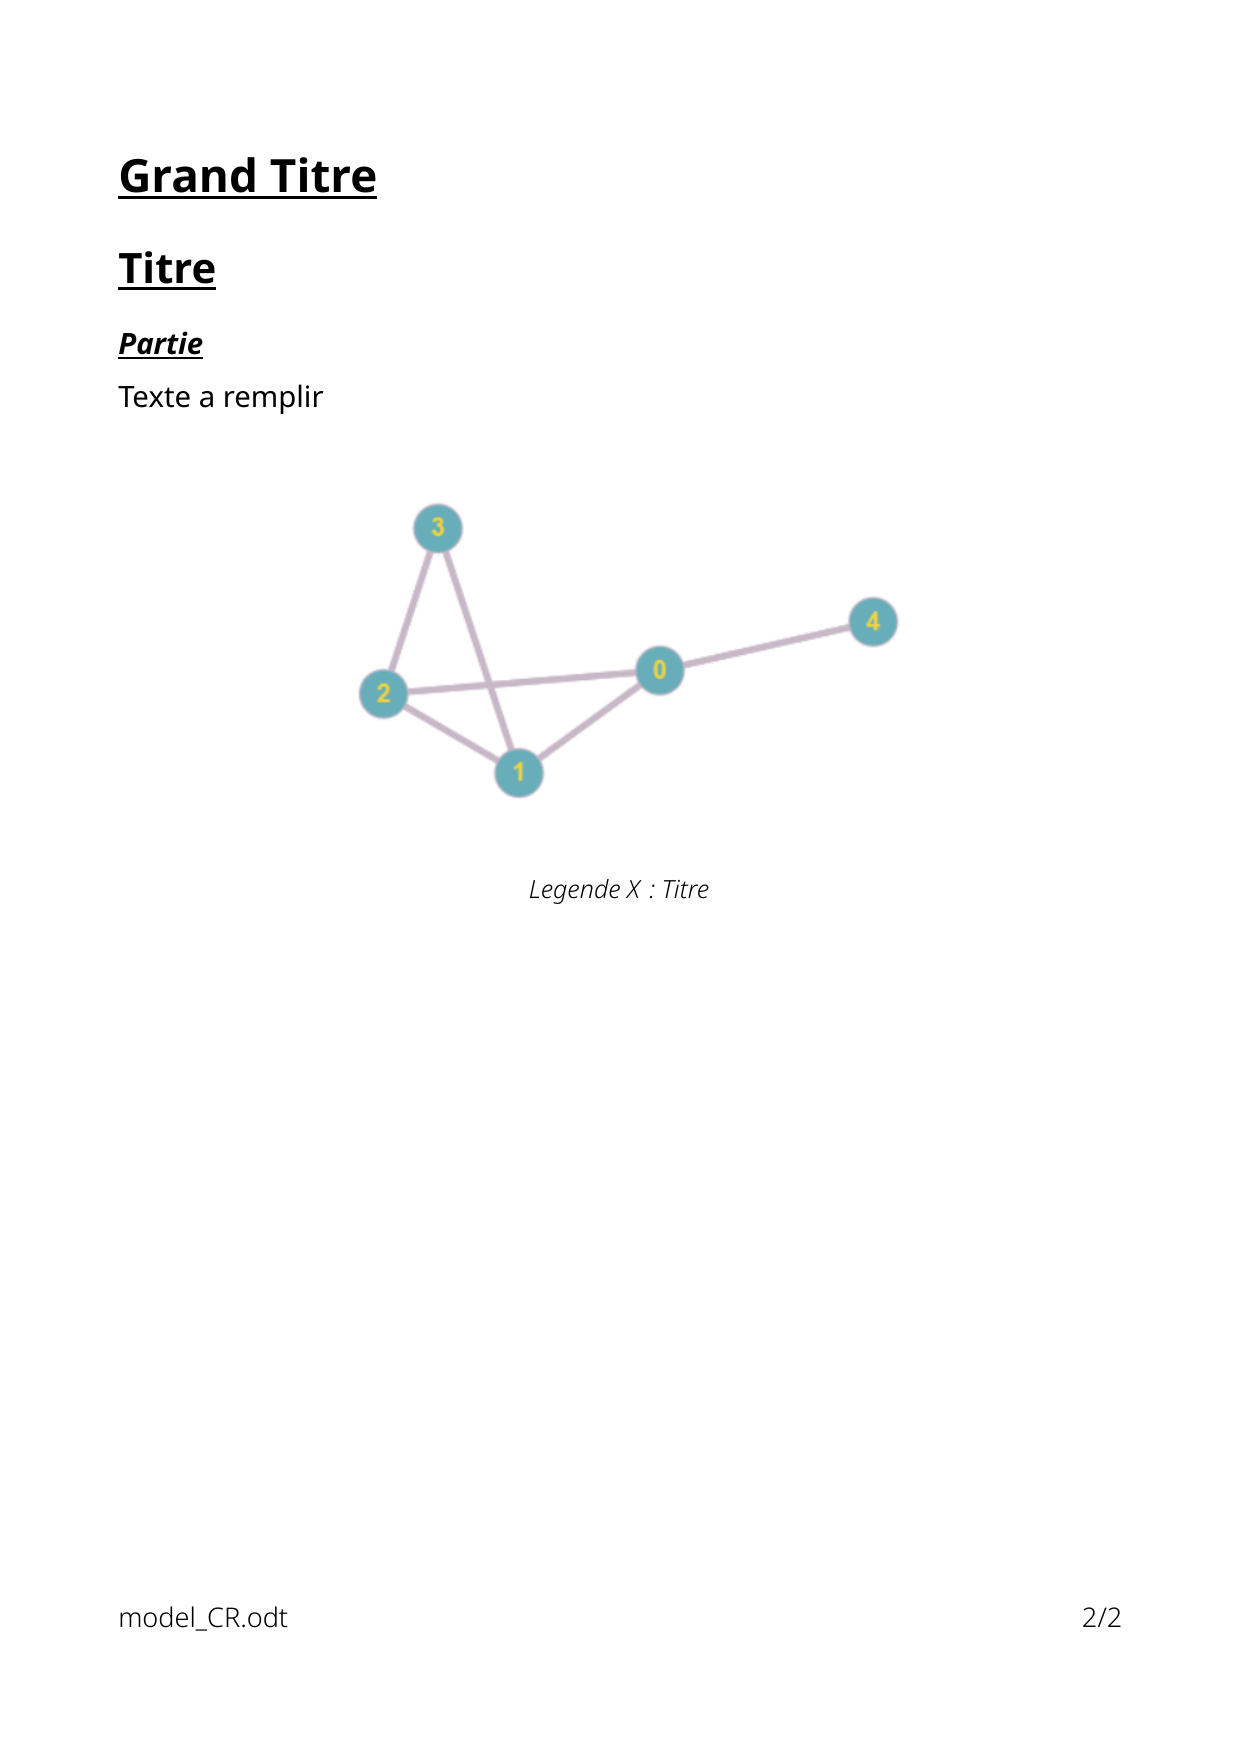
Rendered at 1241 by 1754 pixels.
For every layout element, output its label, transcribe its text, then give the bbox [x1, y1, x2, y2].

subtitle Grand Titre [118, 143, 1122, 206]
text Legende X : Titre [118, 872, 1122, 906]
subtitle Titre [118, 239, 1122, 296]
subtitle Partie [118, 323, 1122, 363]
picture [305, 496, 935, 832]
text Texte a remplir [118, 376, 1122, 416]
